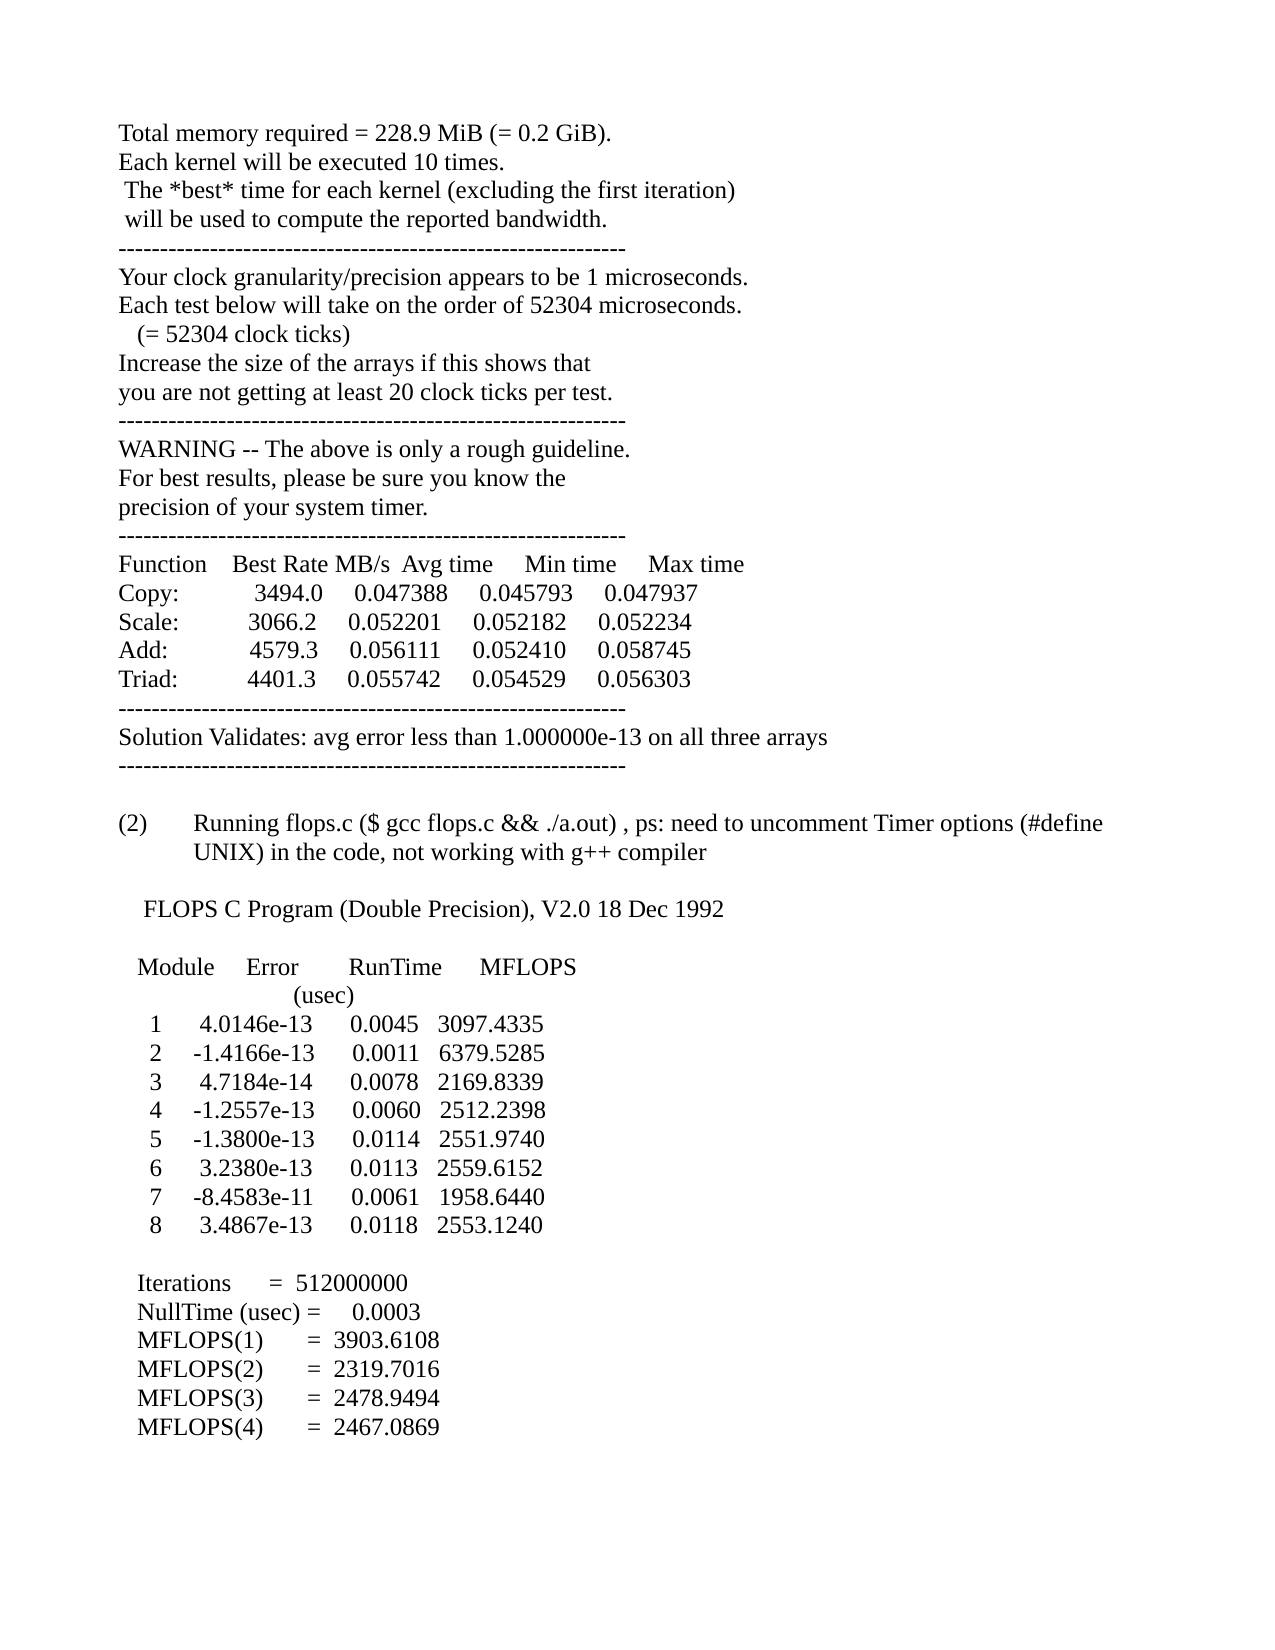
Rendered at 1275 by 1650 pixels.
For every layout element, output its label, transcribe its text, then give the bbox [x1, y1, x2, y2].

text Copy: 3494.0 0.047388 0.045793 0.047937 [118, 578, 1157, 607]
text WARNING -- The above is only a rough guideline. [118, 434, 1157, 463]
text Increase the size of the arrays if this shows that [118, 348, 1157, 377]
list Running flops.c ($ gcc flops.c && ./a.out) , ps: need to uncomment Timer options (#define UNIX) in the code, not working with g++ compiler [118, 808, 1157, 866]
text Solution Validates: avg error less than 1.000000e-13 on all three arrays [118, 722, 1157, 751]
text MFLOPS(2) = 2319.7016 [118, 1354, 1157, 1383]
text MFLOPS(4) = 2467.0869 [118, 1412, 1157, 1441]
text Function Best Rate MB/s Avg time Min time Max time [118, 549, 1157, 578]
text ------------------------------------------------------------- [118, 693, 1157, 722]
text ------------------------------------------------------------- [118, 406, 1157, 434]
text 4 -1.2557e-13 0.0060 2512.2398 [118, 1096, 1157, 1124]
text (usec) [118, 981, 1157, 1009]
text precision of your system timer. [118, 492, 1157, 521]
text Each kernel will be executed 10 times. [118, 147, 1157, 176]
text 2 -1.4166e-13 0.0011 6379.5285 [118, 1038, 1157, 1067]
text Scale: 3066.2 0.052201 0.052182 0.052234 [118, 607, 1157, 636]
text MFLOPS(3) = 2478.9494 [118, 1383, 1157, 1412]
text Your clock granularity/precision appears to be 1 microseconds. [118, 262, 1157, 291]
text 8 3.4867e-13 0.0118 2553.1240 [118, 1211, 1157, 1239]
text ------------------------------------------------------------- [118, 521, 1157, 549]
text MFLOPS(1) = 3903.6108 [118, 1326, 1157, 1354]
text (= 52304 clock ticks) [118, 319, 1157, 348]
text Add: 4579.3 0.056111 0.052410 0.058745 [118, 636, 1157, 664]
text you are not getting at least 20 clock ticks per test. [118, 377, 1157, 406]
text ------------------------------------------------------------- [118, 751, 1157, 779]
text Module Error RunTime MFLOPS [118, 952, 1157, 981]
text ------------------------------------------------------------- [118, 233, 1157, 262]
text For best results, please be sure you know the [118, 463, 1157, 492]
text Iterations = 512000000 [118, 1268, 1157, 1297]
text 6 3.2380e-13 0.0113 2559.6152 [118, 1153, 1157, 1182]
text will be used to compute the reported bandwidth. [118, 204, 1157, 233]
text 7 -8.4583e-11 0.0061 1958.6440 [118, 1182, 1157, 1211]
text 5 -1.3800e-13 0.0114 2551.9740 [118, 1124, 1157, 1153]
text Triad: 4401.3 0.055742 0.054529 0.056303 [118, 664, 1157, 693]
text Total memory required = 228.9 MiB (= 0.2 GiB). [118, 118, 1157, 147]
text NullTime (usec) = 0.0003 [118, 1297, 1157, 1326]
text The *best* time for each kernel (excluding the first iteration) [118, 176, 1157, 204]
text 3 4.7184e-14 0.0078 2169.8339 [118, 1067, 1157, 1096]
text Each test below will take on the order of 52304 microseconds. [118, 291, 1157, 319]
text 1 4.0146e-13 0.0045 3097.4335 [118, 1009, 1157, 1038]
text FLOPS C Program (Double Precision), V2.0 18 Dec 1992 [118, 894, 1157, 923]
